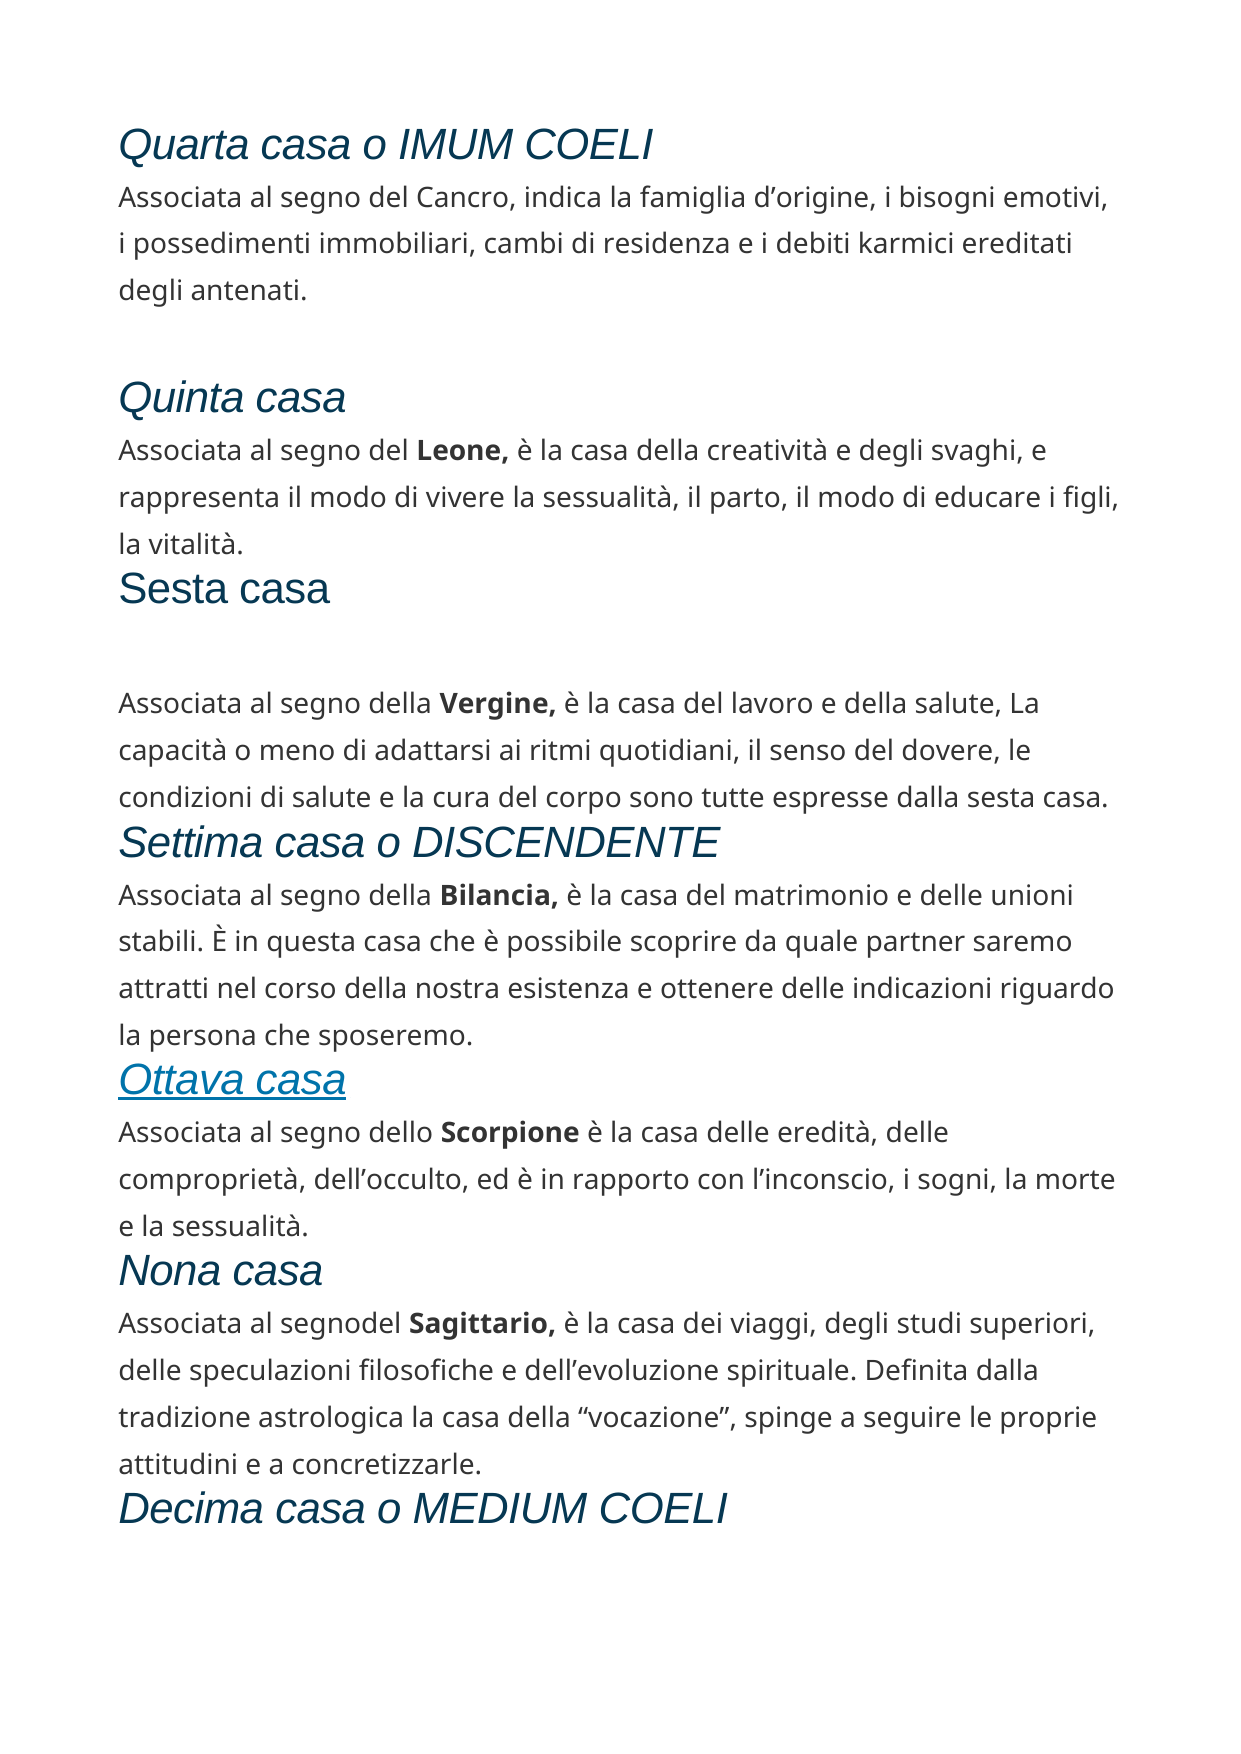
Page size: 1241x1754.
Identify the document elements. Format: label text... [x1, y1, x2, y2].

subtitle Sesta casa [118, 562, 1122, 613]
subtitle Nona casa [118, 1245, 1122, 1295]
text Associata al segnodel Sagittario, è la casa dei viaggi, degli studi superiori, delle speculazioni filosofiche e dell’evoluzione spirituale. Definita dalla tradizione astrologica la casa della “vocazione”, spinge a seguire le proprie attitudini e a concretizzarle. [118, 1295, 1122, 1482]
subtitle Decima casa o MEDIUM COELI [118, 1482, 1122, 1533]
subtitle Quarta casa o IMUM COELI [118, 118, 1122, 168]
subtitle Quinta casa [118, 372, 1122, 422]
subtitle Ottava casa [118, 1054, 1122, 1104]
text Associata al segno della Bilancia, è la casa del matrimonio e delle unioni stabili. È in questa casa che è possibile scoprire da quale partner saremo attratti nel corso della nostra esistenza e ottenere delle indicazioni riguardo la persona che sposeremo. [118, 866, 1122, 1054]
text Associata al segno del Cancro, indica la famiglia d’origine, i bisogni emotivi, i possedimenti immobiliari, cambi di residenza e i debiti karmici ereditati degli antenati. [118, 168, 1122, 309]
text Associata al segno del Leone, è la casa della creatività e degli svaghi, e rappresenta il modo di vivere la sessualità, il parto, il modo di educare i figli, la vitalità. [118, 422, 1122, 562]
subtitle Settima casa o DISCENDENTE [118, 816, 1122, 866]
text Associata al segno della Vergine, è la casa del lavoro e della salute, La capacità o meno di adattarsi ai ritmi quotidiani, il senso del dovere, le condizioni di salute e la cura del corpo sono tutte espresse dalla sesta casa. [118, 675, 1122, 816]
text Associata al segno dello Scorpione è la casa delle eredità, delle comproprietà, dell’occulto, ed è in rapporto con l’inconscio, i sogni, la morte e la sessualità. [118, 1104, 1122, 1245]
